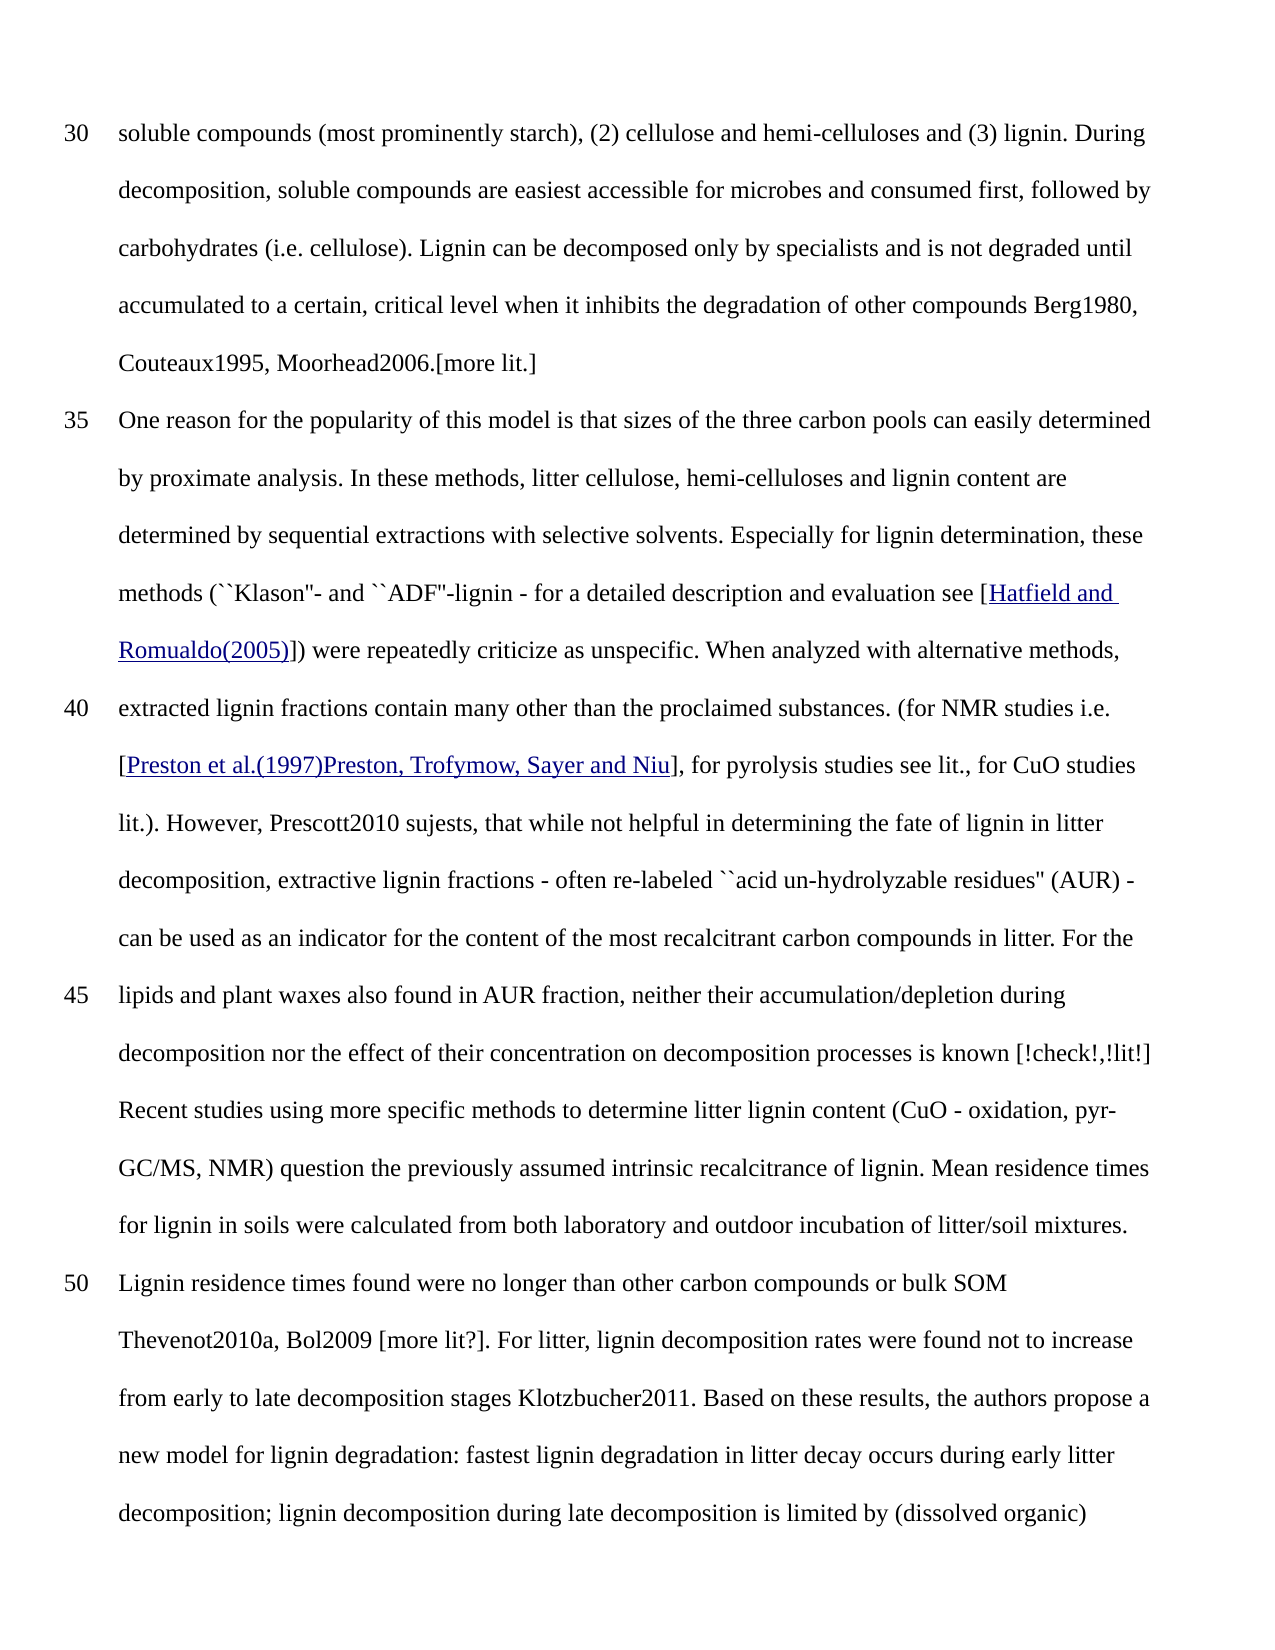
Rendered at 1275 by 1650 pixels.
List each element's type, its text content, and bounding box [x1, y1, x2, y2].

text One reason for the popularity of this model is that sizes of the three carbon pools can easily determined by proximate analysis. In these methods, litter cellulose, hemi-celluloses and lignin content are determined by sequential extractions with selective solvents. Especially for lignin determination, these methods (``Klason''- and ``ADF''-lignin - for a detailed description and evaluation see [Hatfield and Romualdo(2005)]) were repeatedly criticize as unspecific. When analyzed with alternative methods, extracted lignin fractions contain many other than the proclaimed substances. (for NMR studies i.e. [Preston et al.(1997)Preston, Trofymow, Sayer and Niu], for pyrolysis studies see lit., for CuO studies lit.). However, Prescott2010 sujests, that while not helpful in determining the fate of lignin in litter decomposition, extractive lignin fractions - often re-labeled ``acid un-hydrolyzable residues'' (AUR) - can be used as an indicator for the content of the most recalcitrant carbon compounds in litter. For the lipids and plant waxes also found in AUR fraction, neither their accumulation/depletion during decomposition nor the effect of their concentration on decomposition processes is known [!check!,!lit!] [118, 406, 1157, 1067]
text soluble compounds (most prominently starch), (2) cellulose and hemi-celluloses and (3) lignin. During decomposition, soluble compounds are easiest accessible for microbes and consumed first, followed by carbohydrates (i.e. cellulose). Lignin can be decomposed only by specialists and is not degraded until accumulated to a certain, critical level when it inhibits the degradation of other compounds Berg1980, Couteaux1995, Moorhead2006.[more lit.] [118, 118, 1157, 377]
text Recent studies using more specific methods to determine litter lignin content (CuO - oxidation, pyr-GC/MS, NMR) question the previously assumed intrinsic recalcitrance of lignin. Mean residence times for lignin in soils were calculated from both laboratory and outdoor incubation of litter/soil mixtures. Lignin residence times found were no longer than other carbon compounds or bulk SOM Thevenot2010a, Bol2009 [more lit?]. For litter, lignin decomposition rates were found not to increase from early to late decomposition stages Klotzbucher2011. Based on these results, the authors propose a new model for lignin degradation: fastest lignin degradation in litter decay occurs during early litter decomposition; lignin decomposition during late decomposition is limited by (dissolved organic) [118, 1096, 1157, 1527]
